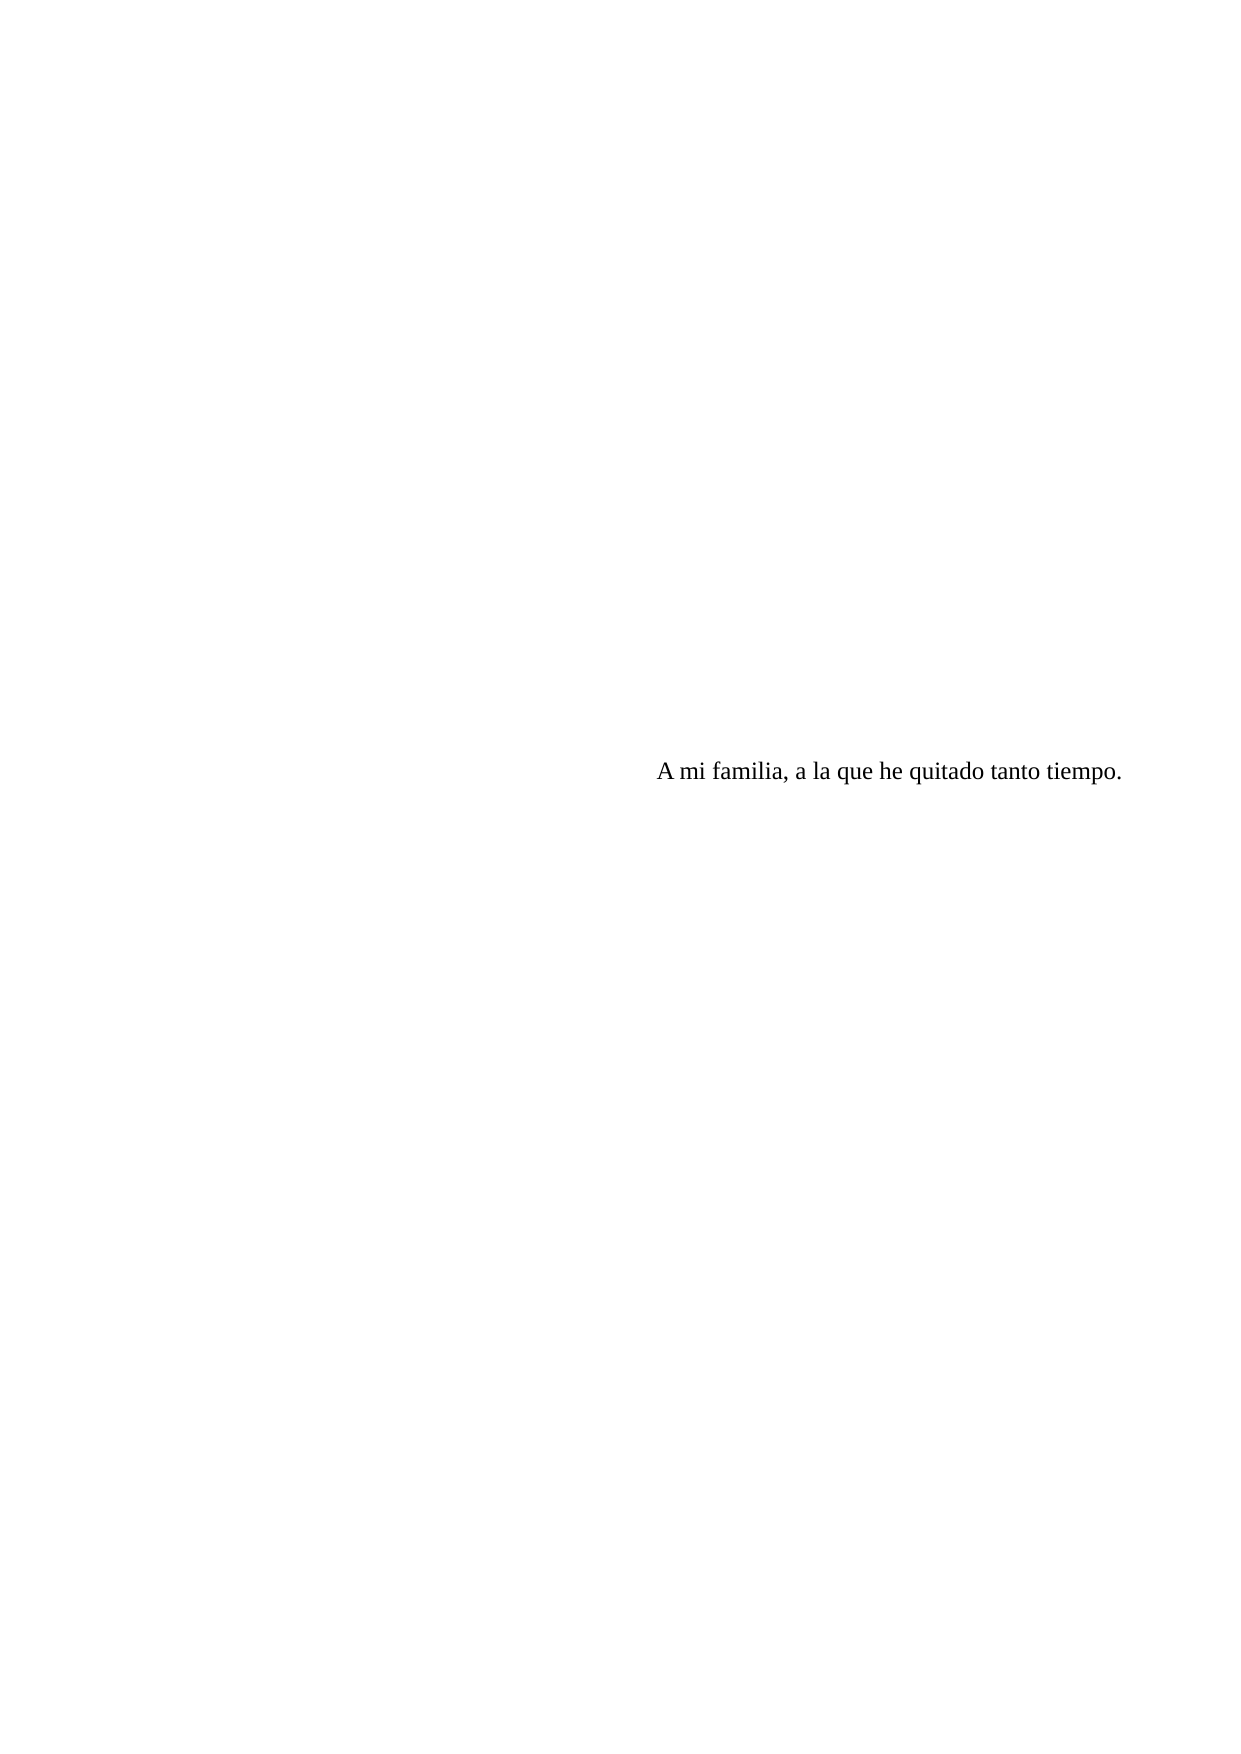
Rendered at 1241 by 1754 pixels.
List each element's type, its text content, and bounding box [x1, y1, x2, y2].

text A mi familia, a la que he quitado tanto tiempo. [118, 756, 1122, 785]
